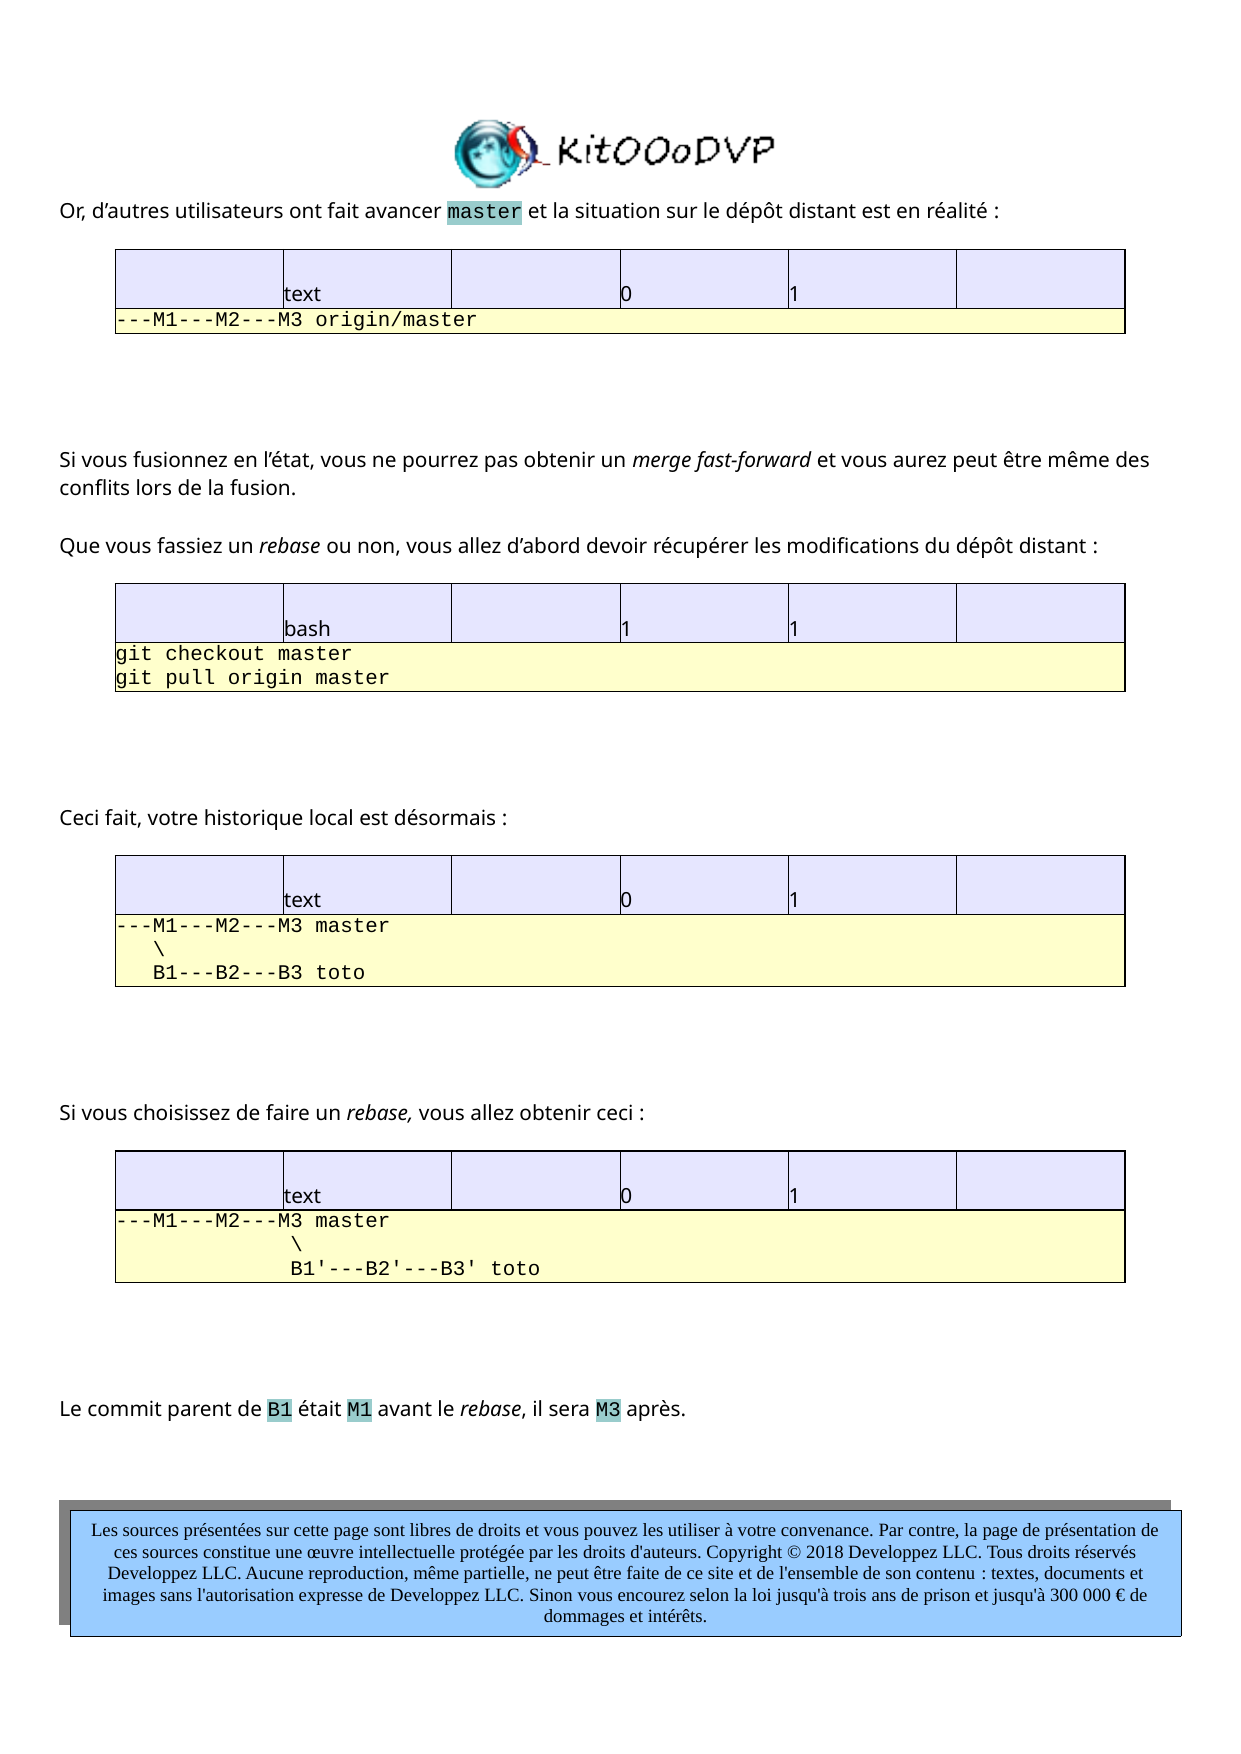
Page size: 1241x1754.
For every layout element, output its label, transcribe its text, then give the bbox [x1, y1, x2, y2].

text Ceci fait, votre historique local est désormais : [59, 803, 1181, 831]
table_header 0 [621, 856, 788, 914]
table_header 0 [621, 250, 788, 308]
table_header bash [284, 584, 451, 642]
table_header text [284, 856, 451, 914]
text Que vous fassiez un rebase ou non, vous allez d’abord devoir récupérer les modifications du dépôt distant : [59, 531, 1181, 559]
table_header [452, 250, 620, 308]
table_header [957, 584, 1124, 642]
text Si vous choisissez de faire un rebase, vous allez obtenir ceci : [59, 1098, 1181, 1127]
table_header 1 [621, 584, 788, 642]
table_header [116, 584, 283, 642]
table_header [957, 856, 1124, 914]
table_header 0 [621, 1152, 788, 1209]
table_header [116, 856, 283, 914]
text Or, d’autres utilisateurs ont fait avancer master et la situation sur le dépôt distant est en réalité : [59, 196, 1181, 225]
table_header [957, 1152, 1124, 1209]
table_header 1 [789, 584, 956, 642]
table_header 1 [789, 1152, 956, 1209]
picture [453, 118, 781, 191]
table_header [116, 1152, 283, 1209]
table_header text [284, 250, 451, 308]
table_header [452, 856, 620, 914]
table_header [452, 1152, 620, 1209]
table_header [957, 250, 1124, 308]
table_header text [284, 1152, 451, 1209]
table_header [452, 584, 620, 642]
text Si vous fusionnez en l’état, vous ne pourrez pas obtenir un merge fast-forward et vous aurez peut être même des conflits lors de la fusion. [59, 445, 1181, 502]
table_header 1 [789, 856, 956, 914]
table_header [116, 250, 283, 308]
text Le commit parent de B1 était M1 avant le rebase, il sera M3 après. [59, 1394, 1181, 1422]
table_header 1 [789, 250, 956, 308]
